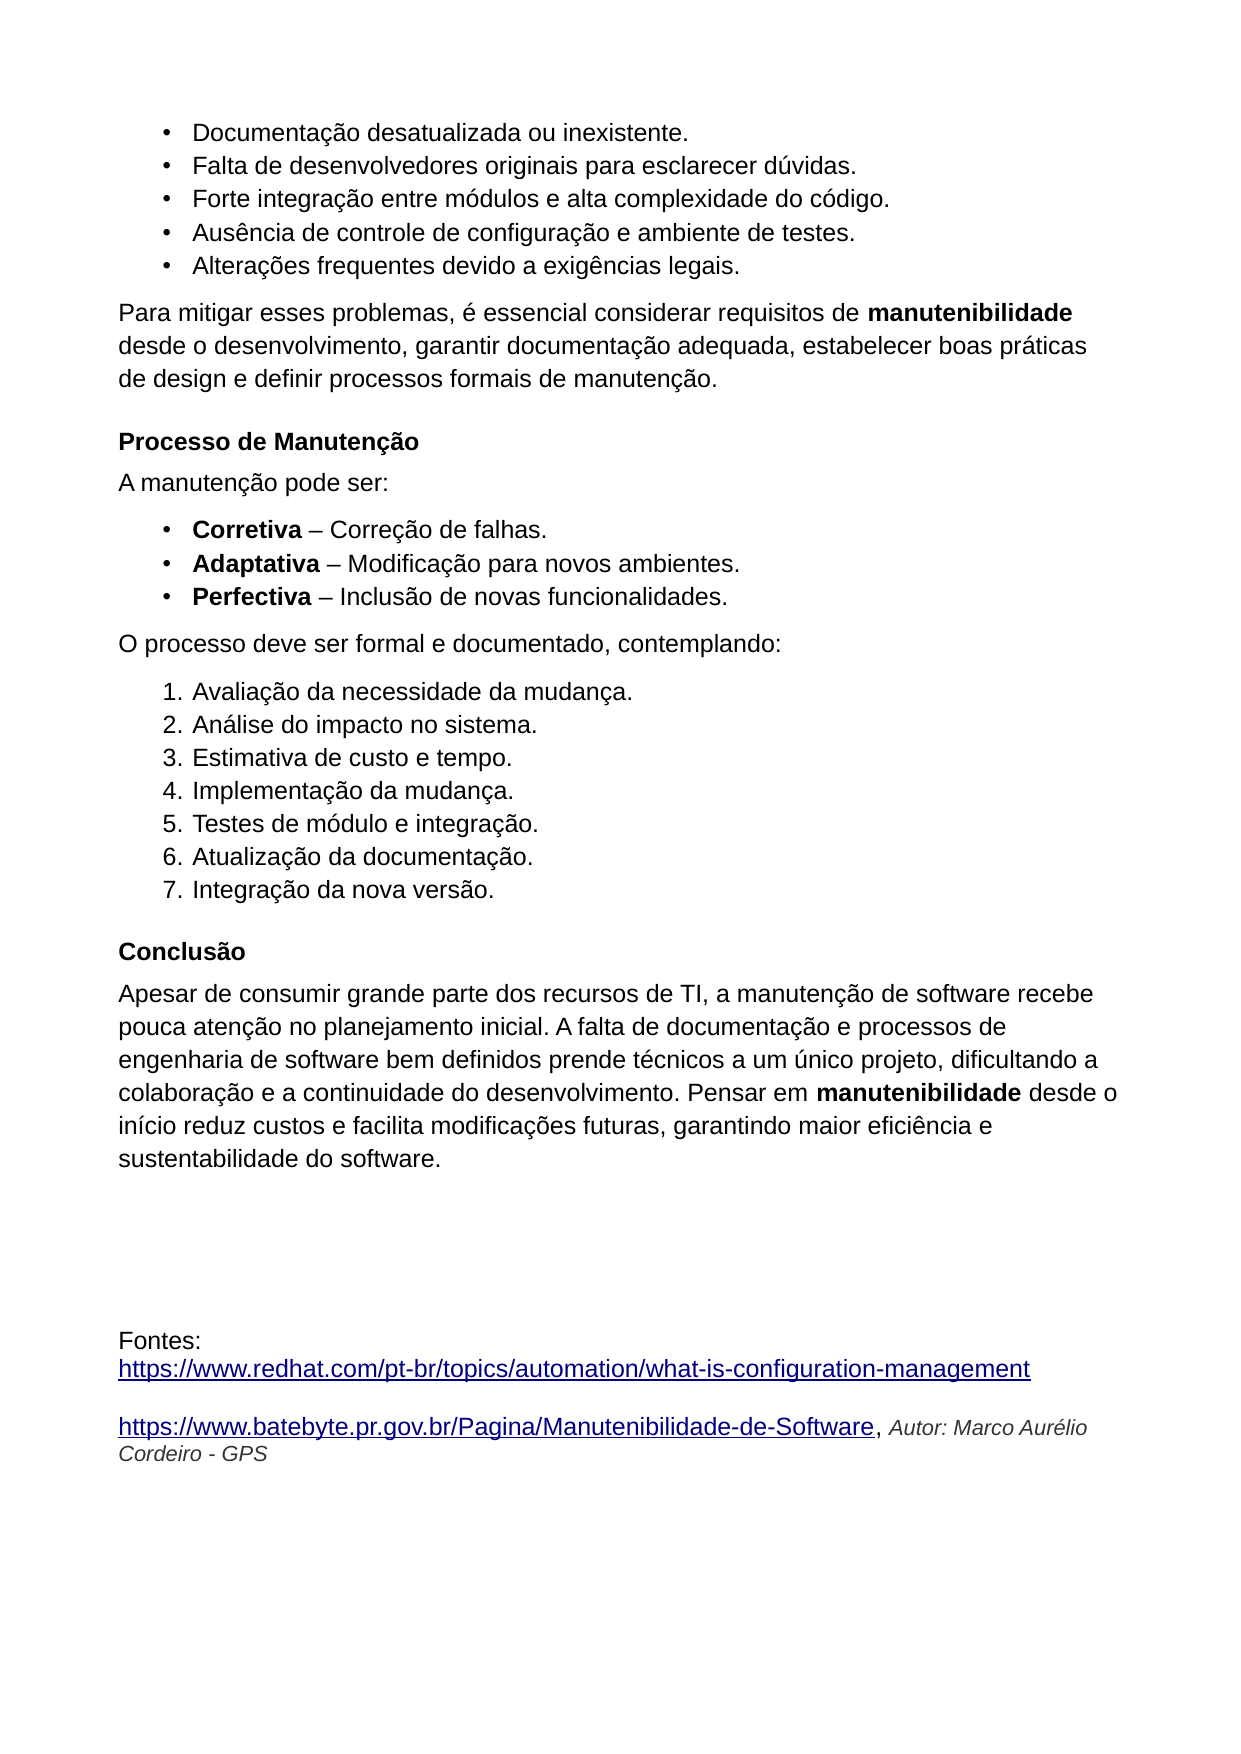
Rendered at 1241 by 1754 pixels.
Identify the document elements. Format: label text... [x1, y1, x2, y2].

list Ausência de controle de configuração e ambiente de testes. [162, 217, 1122, 246]
list Adaptativa – Modificação para novos ambientes. [162, 548, 1122, 577]
list Avaliação da necessidade da mudança. [162, 677, 1122, 706]
list Implementação da mudança. [162, 776, 1122, 805]
list Análise do impacto no sistema. [162, 710, 1122, 739]
subtitle Conclusão [118, 937, 1122, 966]
text Apesar de consumir grande parte dos recursos de TI, a manutenção de software recebe pouca atenção no planejamento inicial. A falta de documentação e processos de engenharia de software bem definidos prende técnicos a um único projeto, dificultando a colaboração e a continuidade do desenvolvimento. Pensar em manutenibilidade desde o início reduz custos e facilita modificações futuras, garantindo maior eficiência e sustentabilidade do software. [118, 978, 1122, 1172]
list Perfectiva – Inclusão de novas funcionalidades. [162, 582, 1122, 611]
list Integração da nova versão. [162, 875, 1122, 904]
list Forte integração entre módulos e alta complexidade do código. [162, 184, 1122, 213]
subtitle Processo de Manutenção [118, 427, 1122, 455]
text O processo deve ser formal e documentado, contemplando: [118, 629, 1122, 658]
list Estimativa de custo e tempo. [162, 743, 1122, 772]
text Fontes: https://www.redhat.com/pt-br/topics/automation/what-is-configuration-management [118, 1268, 1122, 1412]
list Documentação desatualizada ou inexistente. [162, 118, 1122, 147]
text https://www.batebyte.pr.gov.br/Pagina/Manutenibilidade-de-Software, Autor: Marco Aurélio Cordeiro - GPS [118, 1412, 1122, 1494]
text A manutenção pode ser: [118, 468, 1122, 497]
text Para mitigar esses problemas, é essencial considerar requisitos de manutenibilidade desde o desenvolvimento, garantir documentação adequada, estabelecer boas práticas de design e definir processos formais de manutenção. [118, 298, 1122, 393]
list Testes de módulo e integração. [162, 809, 1122, 838]
list Corretiva – Correção de falhas. [162, 515, 1122, 544]
list Atualização da documentação. [162, 842, 1122, 871]
list Falta de desenvolvedores originais para esclarecer dúvidas. [162, 151, 1122, 180]
list Alterações frequentes devido a exigências legais. [162, 251, 1122, 279]
